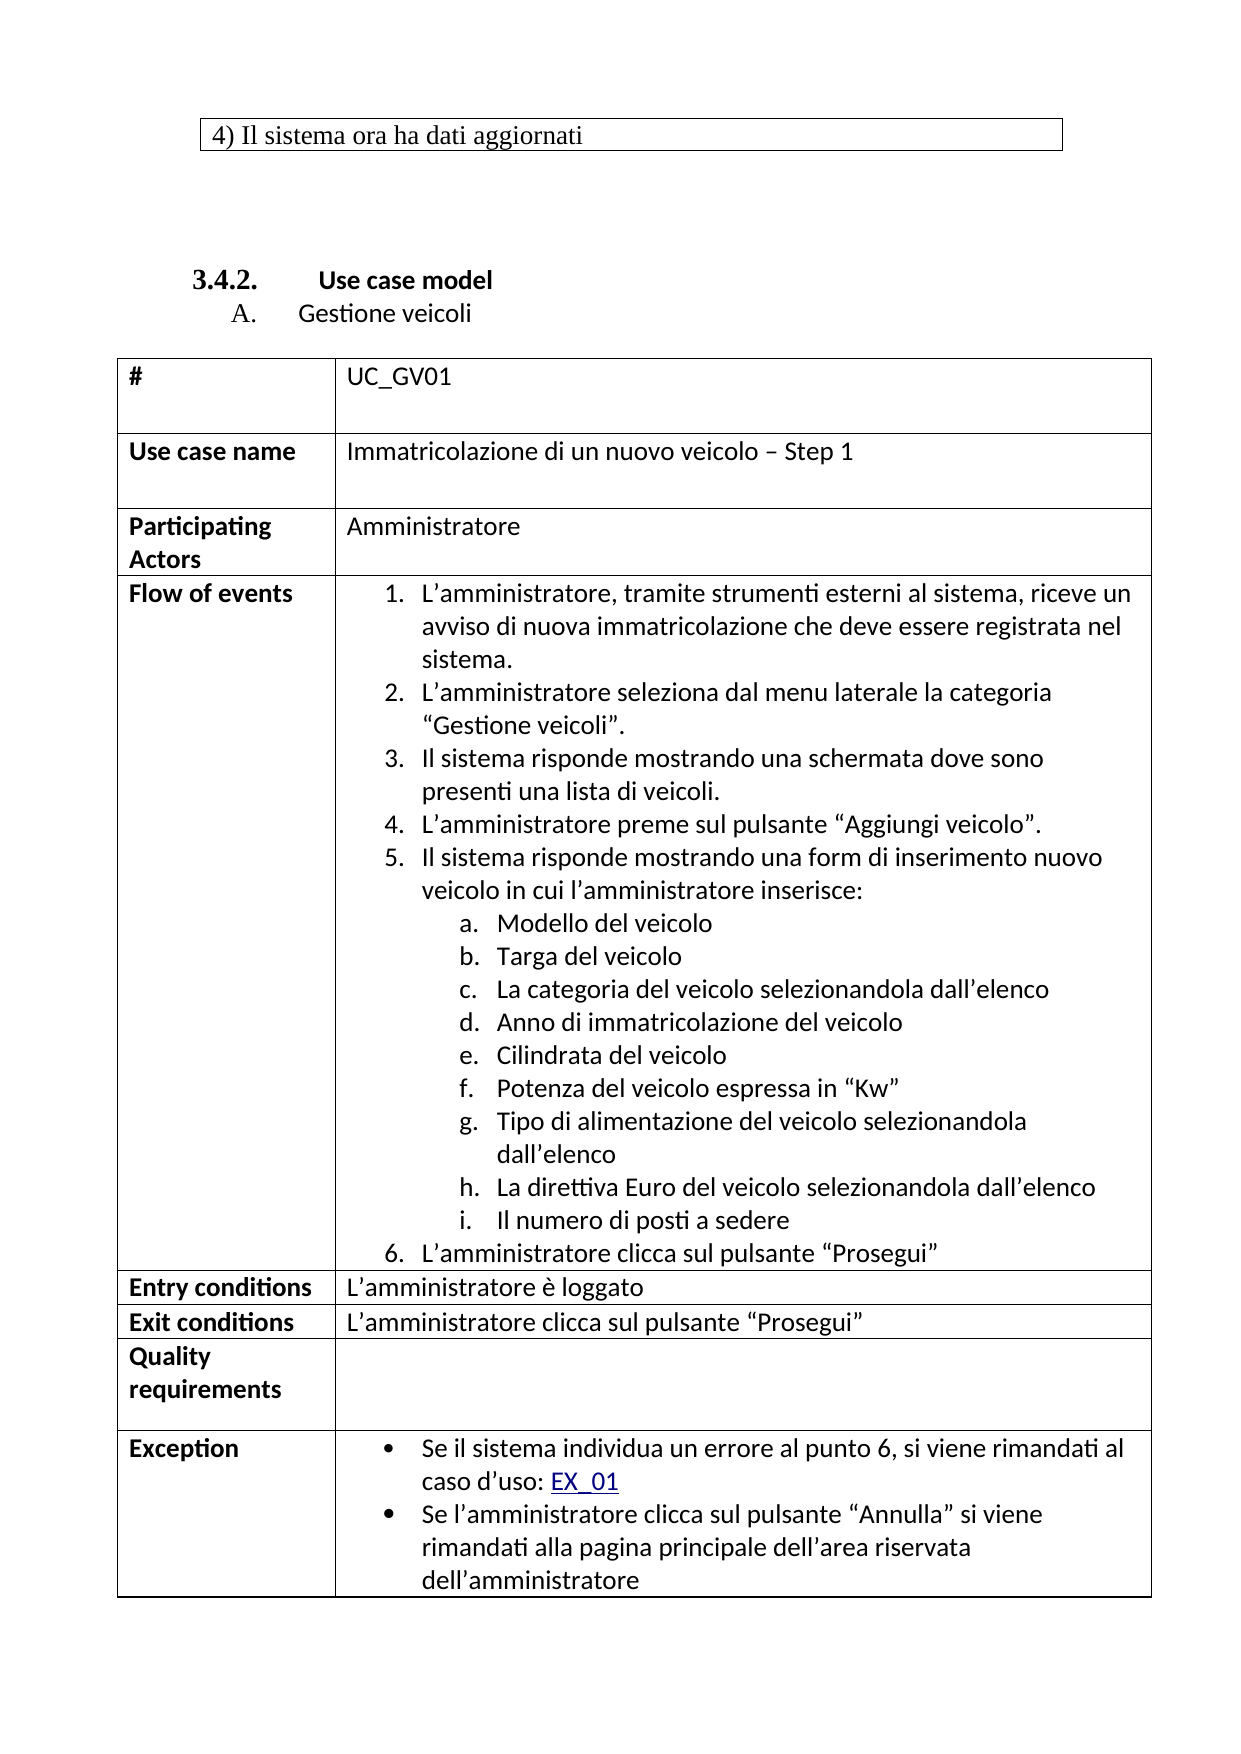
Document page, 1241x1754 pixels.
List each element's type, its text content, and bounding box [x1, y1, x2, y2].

table_cell L’amministratore clicca sul pulsante “Prosegui” [336, 1305, 1151, 1338]
table_cell Entry conditions [118, 1271, 335, 1304]
table_cell L’amministratore, tramite strumenti esterni al sistema, riceve un avviso di nuova immatricolazione che deve essere registrata nel sistema. L’amministratore seleziona dal menu laterale la categoria “Gestione veicoli”. Il sistema risponde mostrando una schermata dove sono presenti una lista di veicoli. L’amministratore preme sul pulsante “Aggiungi veicolo”. Il sistema risponde mostrando una form di inserimento nuovo veicolo in cui l’amministratore inserisce: Modello del veicolo Targa del veicolo La categoria del veicolo selezionandola dall’elenco Anno di immatricolazione del veicolo Cilindrata del veicolo Potenza del veicolo espressa in “Kw” Tipo di alimentazione del veicolo selezionandola dall’elenco La direttiva Euro del veicolo selezionandola dall’elenco Il numero di posti a sedere L’amministratore clicca sul pulsante “Prosegui” [336, 576, 1151, 1269]
table_header UC_GV01 [336, 359, 1151, 433]
table_cell Se il sistema individua un errore al punto 6, si viene rimandati al caso d’uso: EX_01 Se l’amministratore clicca sul pulsante “Annulla” si viene rimandati alla pagina principale dell’area riservata dell’amministratore [336, 1431, 1151, 1596]
list Use case model [192, 262, 1137, 296]
table_cell Participating Actors [118, 509, 335, 575]
table_cell [336, 1339, 1151, 1430]
table_cell Flow of events [118, 576, 335, 1269]
list Gestione veicoli [231, 296, 1137, 358]
table_cell Amministratore [336, 509, 1151, 575]
table_header # [118, 359, 335, 433]
table_cell Immatricolazione di un nuovo veicolo – Step 1 [336, 434, 1151, 508]
table_cell Exit conditions [118, 1305, 335, 1338]
table_cell Quality requirementsuq [118, 1339, 335, 1430]
table_cell L’amministratore è loggato [336, 1271, 1151, 1304]
table_cell Use case name [118, 434, 335, 508]
table_cell 4) Il sistema ora ha dati aggiornati [201, 119, 1062, 150]
table_cell Exception [118, 1431, 335, 1596]
